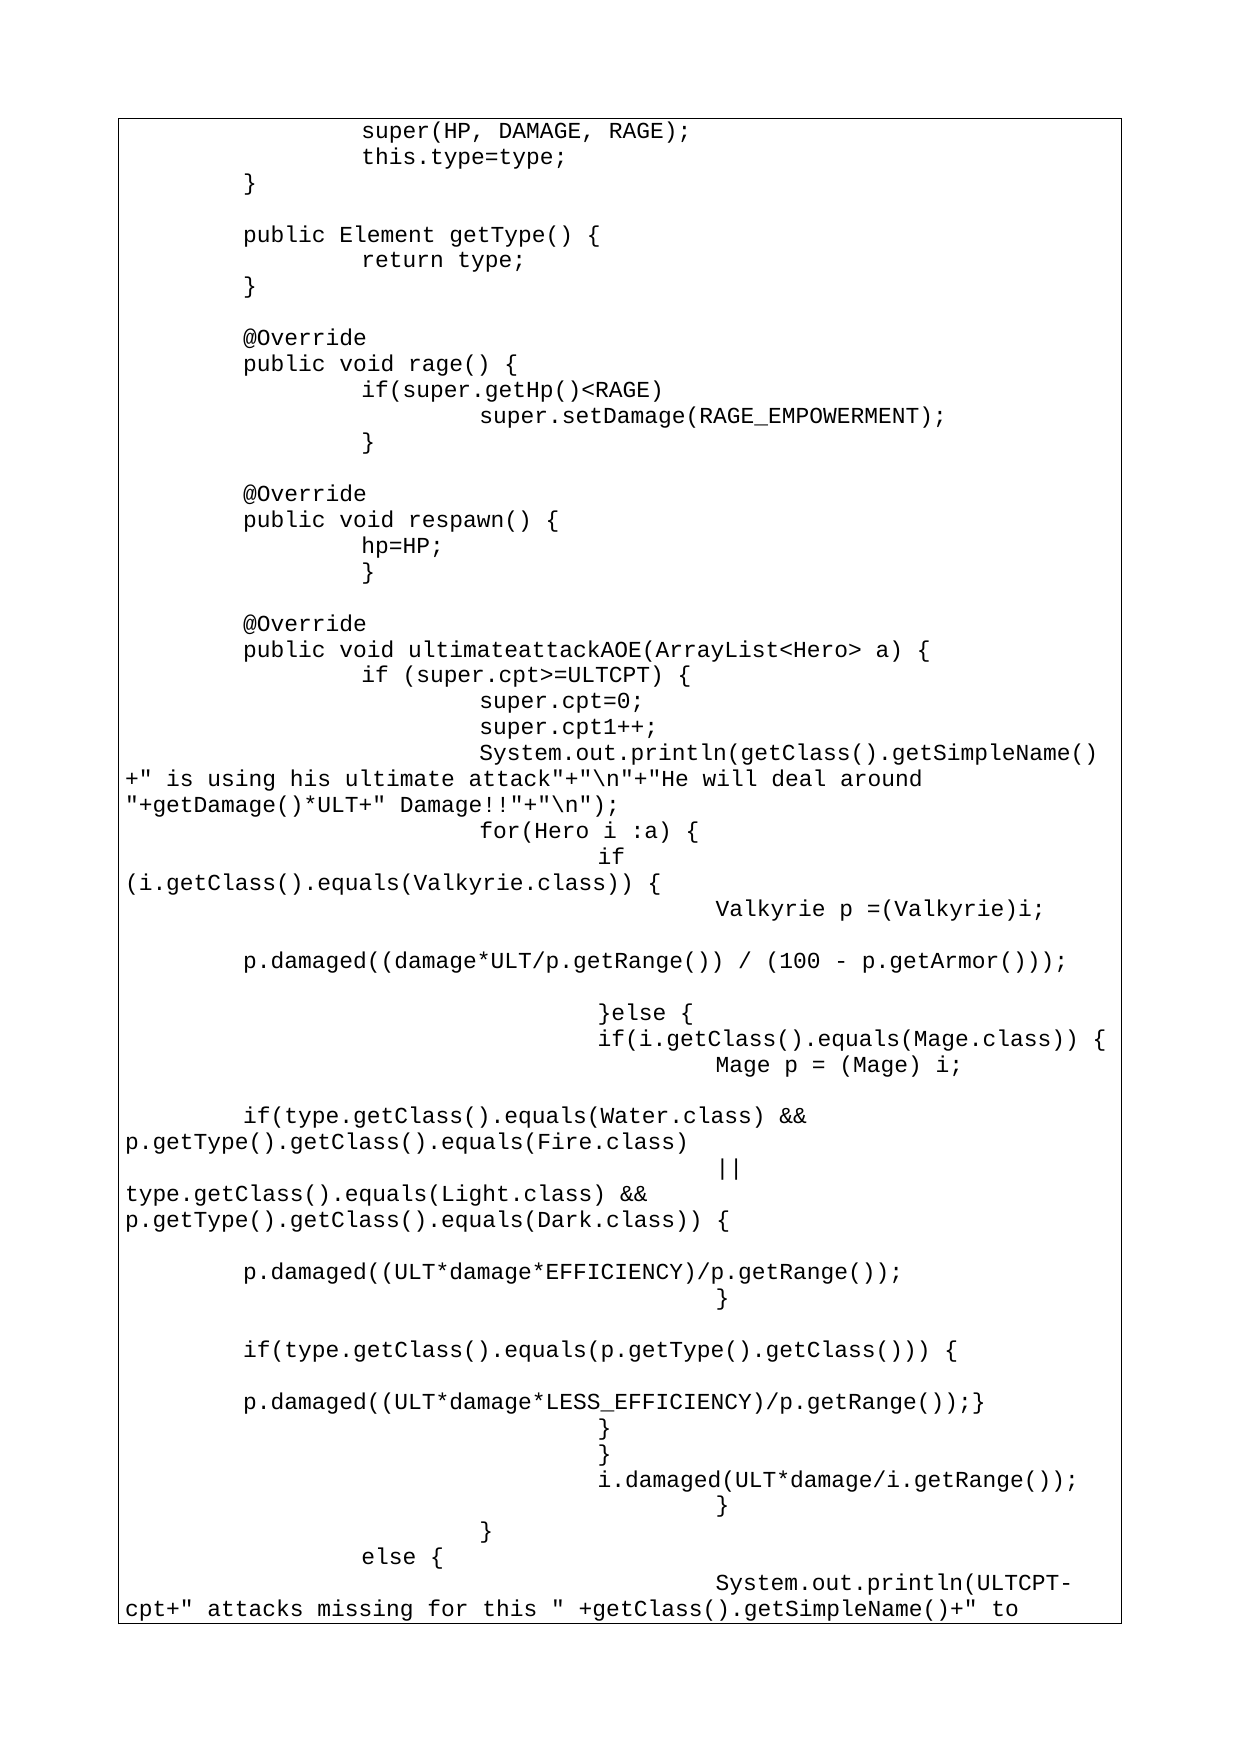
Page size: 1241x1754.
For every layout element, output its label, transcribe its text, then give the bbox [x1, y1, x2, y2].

table_header super(HP, DAMAGE, RAGE); this.type=type; } public Element getType() { return type; } @Override public void rage() { if(super.getHp()<RAGE) super.setDamage(RAGE_EMPOWERMENT); } @Override public void respawn() { hp=HP; } @Override public void ultimateattackAOE(ArrayList<Hero> a) { if (super.cpt>=ULTCPT) { super.cpt=0; super.cpt1++; System.out.println(getClass().getSimpleName()+" is using his ultimate attack"+"\n"+"He will deal around "+getDamage()*ULT+" Damage!!"+"\n"); for(Hero i :a) { if (i.getClass().equals(Valkyrie.class)) { Valkyrie p =(Valkyrie)i; p.damaged((damage*ULT/p.getRange()) / (100 - p.getArmor())); }else { if(i.getClass().equals(Mage.class)) { Mage p = (Mage) i; if(type.getClass().equals(Water.class) && p.getType().getClass().equals(Fire.class) || type.getClass().equals(Light.class) && p.getType().getClass().equals(Dark.class)) { p.damaged((ULT*damage*EFFICIENCY)/p.getRange()); } if(type.getClass().equals(p.getType().getClass())) { p.damaged((ULT*damage*LESS_EFFICIENCY)/p.getRange());} } } i.damaged(ULT*damage/i.getRange()); } } else { System.out.println(ULTCPT-cpt+" attacks missing for this " +getClass().getSimpleName()+" to [119, 119, 1121, 1623]
